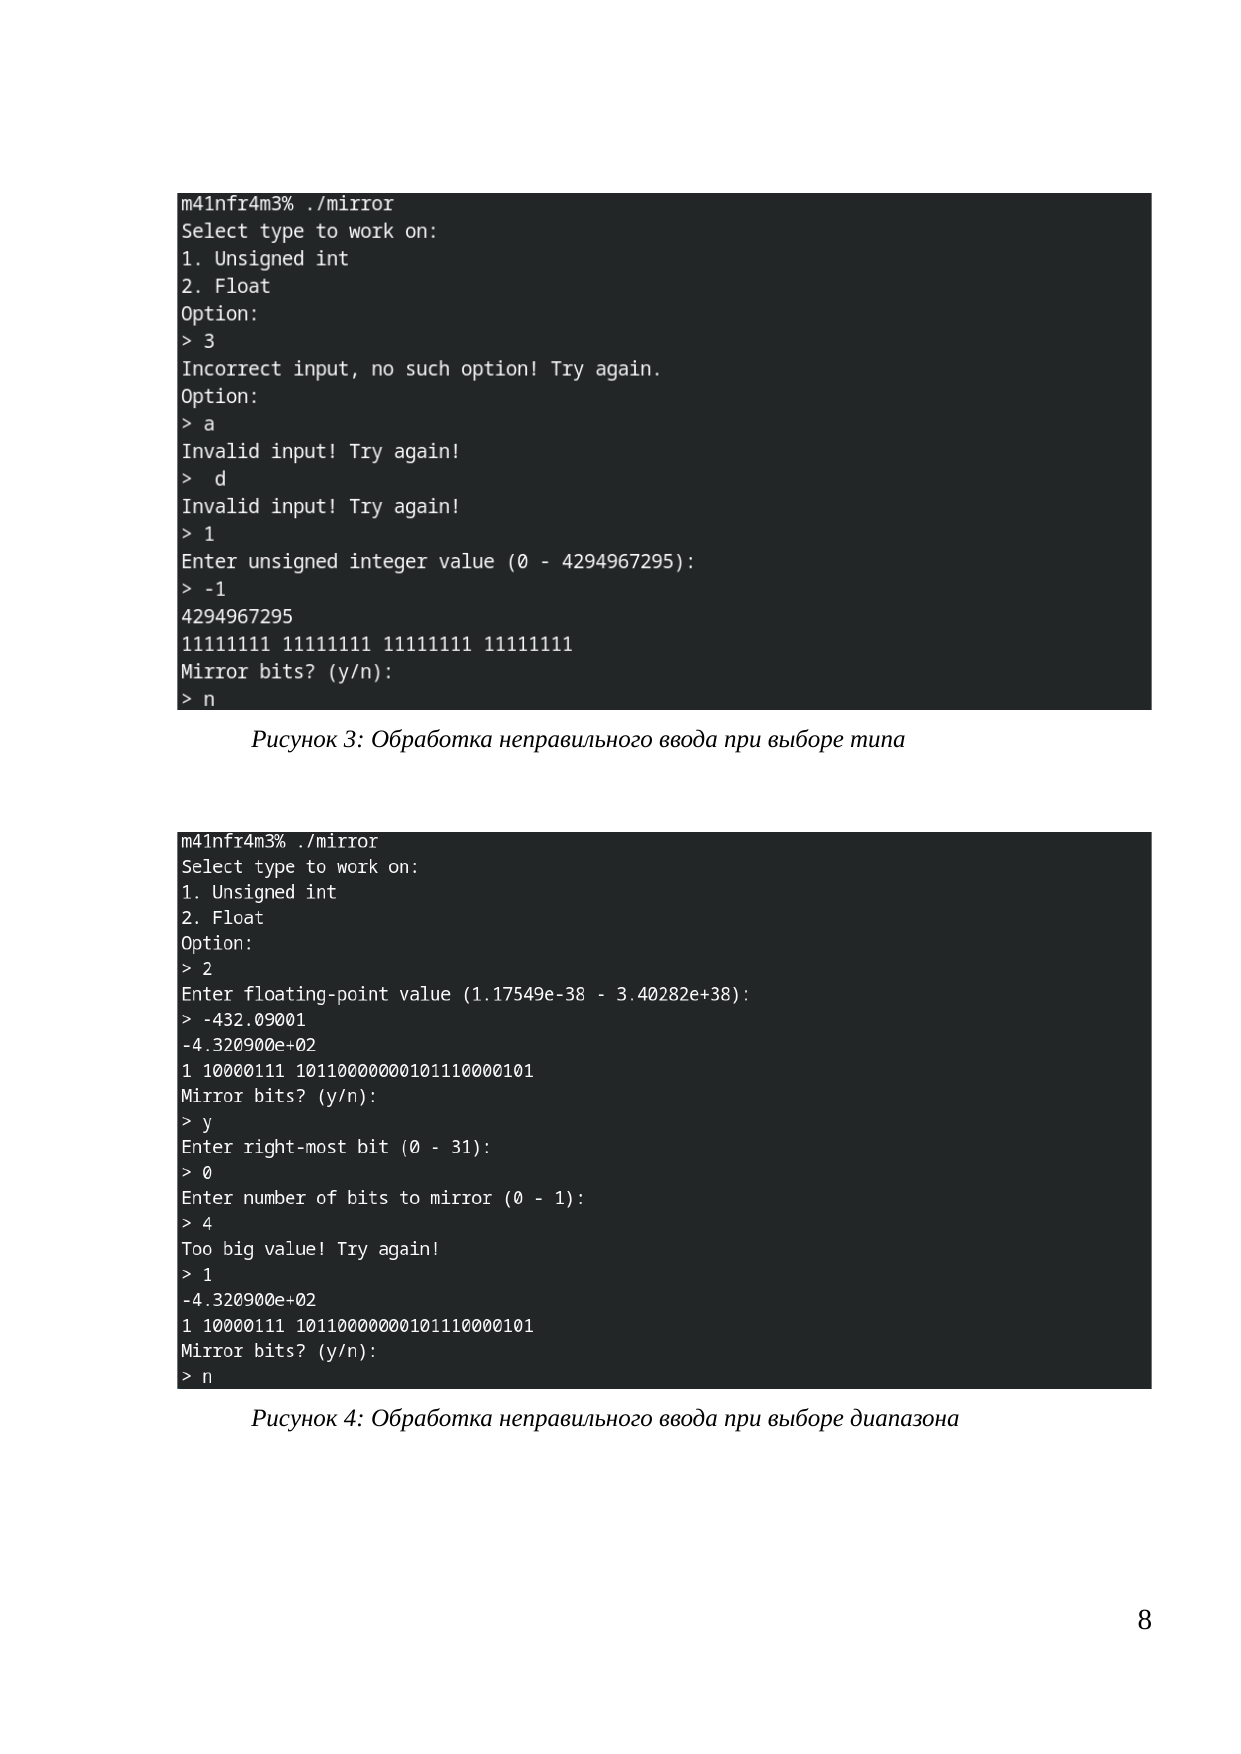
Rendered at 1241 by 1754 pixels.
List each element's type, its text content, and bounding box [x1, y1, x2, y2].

text Рисунок 4: Обработка неправильного ввода при выборе диапазона [177, 1389, 1152, 1431]
text Рисунок 3: Обработка неправильного ввода при выборе типа [177, 710, 1152, 752]
picture [177, 832, 1152, 1389]
picture [177, 193, 1152, 710]
